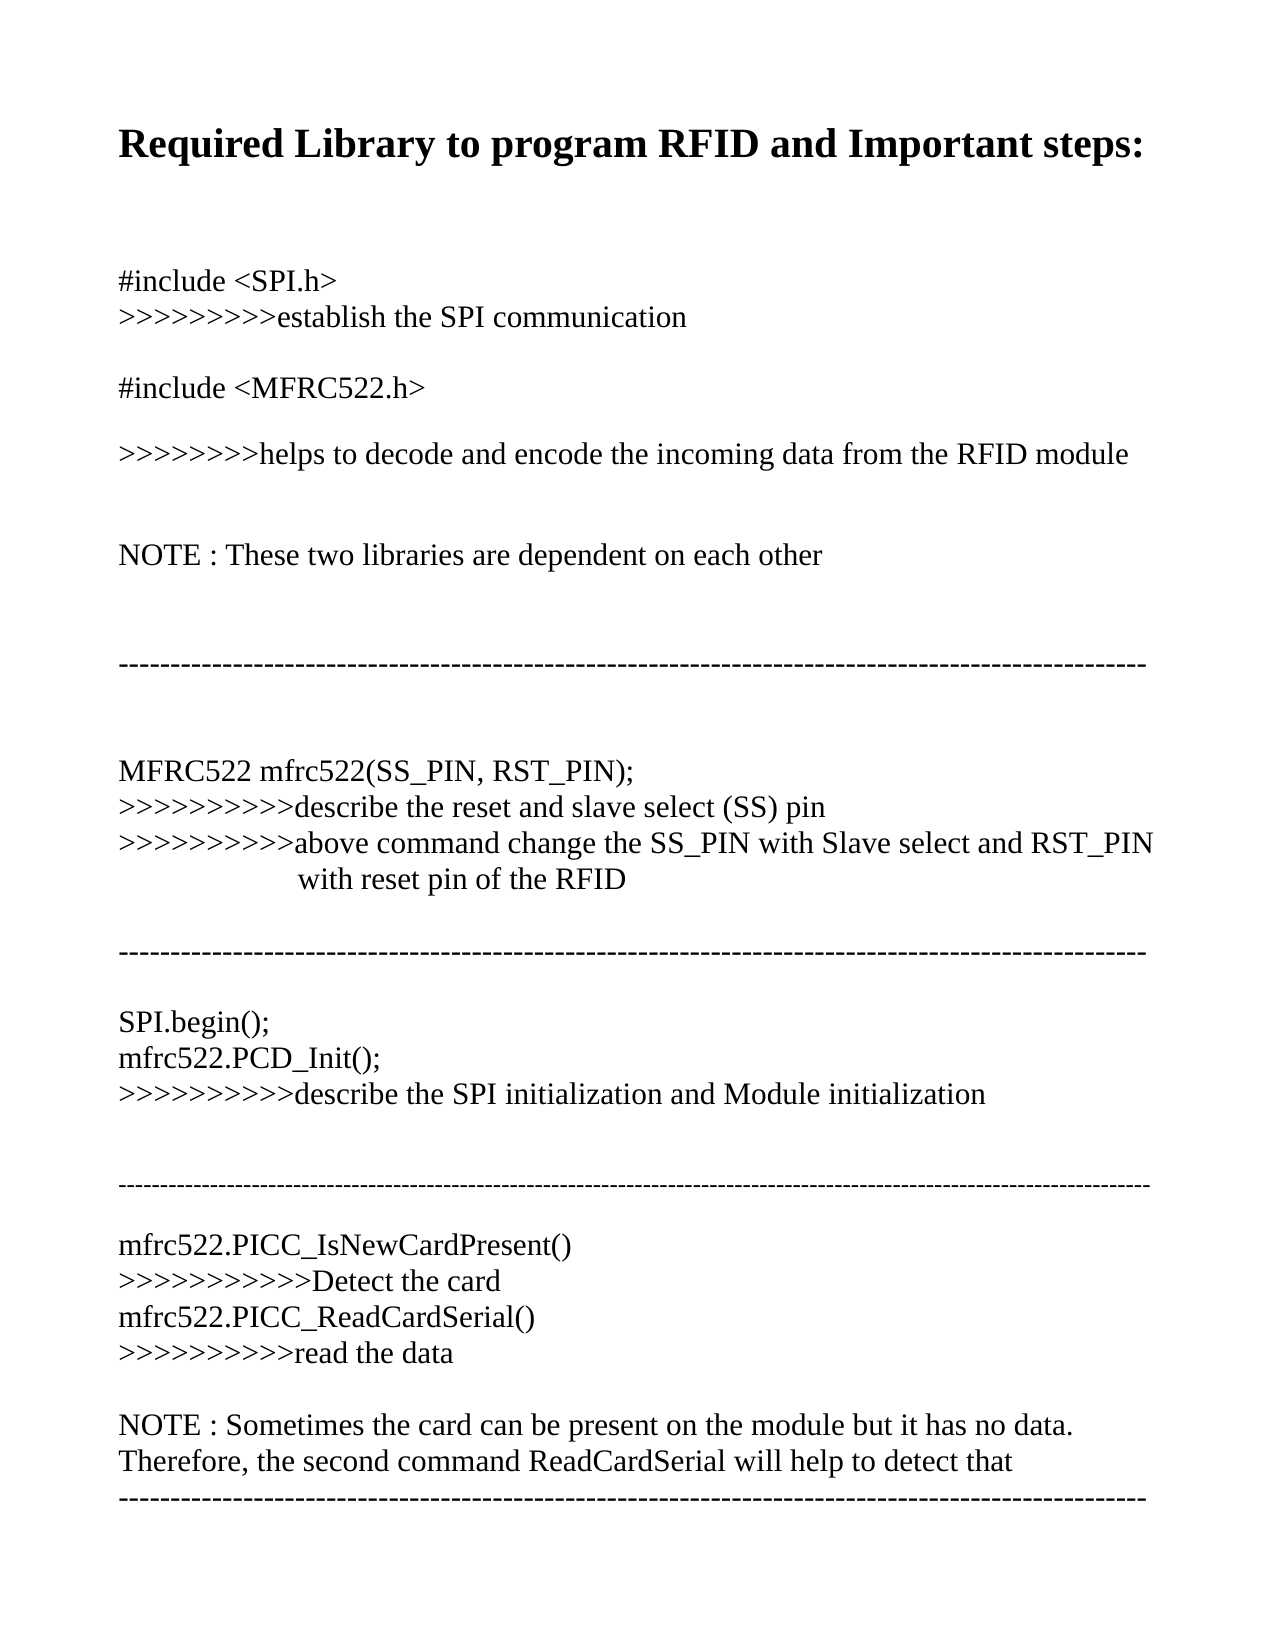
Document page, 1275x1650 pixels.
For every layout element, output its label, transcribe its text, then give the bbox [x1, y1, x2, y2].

text mfrc522.PICC_ReadCardSerial() [118, 1298, 1157, 1334]
text --------------------------------------------------------------------------------------------------- [118, 644, 1157, 680]
text with reset pin of the RFID [118, 860, 1157, 896]
text >>>>>>>>>establish the SPI communication [118, 298, 1157, 334]
text #include <SPI.h> [118, 262, 1157, 298]
text >>>>>>>>>>describe the SPI initialization and Module initialization [118, 1076, 1157, 1111]
text --------------------------------------------------------------------------------------------------- [118, 932, 1157, 968]
text mfrc522.PICC_IsNewCardPresent() [118, 1226, 1157, 1262]
text Required Library to program RFID and Important steps: [118, 118, 1157, 166]
text ---------------------------------------------------------------------------------------------------------------------------- [118, 1169, 1157, 1198]
text NOTE : These two libraries are dependent on each other [118, 536, 1157, 572]
text SPI.begin(); [118, 1004, 1157, 1039]
text >>>>>>>>>>describe the reset and slave select (SS) pin [118, 788, 1157, 824]
text --------------------------------------------------------------------------------------------------- [118, 1478, 1157, 1514]
text NOTE : Sometimes the card can be present on the module but it has no data. Therefore, the second command ReadCardSerial will help to detect that [118, 1406, 1157, 1478]
text >>>>>>>>>>above command change the SS_PIN with Slave select and RST_PIN [118, 824, 1157, 860]
text >>>>>>>>>>>Detect the card [118, 1262, 1157, 1298]
text >>>>>>>>>>read the data [118, 1334, 1157, 1370]
text MFRC522 mfrc522(SS_PIN, RST_PIN); [118, 752, 1157, 788]
text mfrc522.PCD_Init(); [118, 1039, 1157, 1076]
text #include <MFRC522.h> [118, 370, 1157, 406]
text >>>>>>>>helps to decode and encode the incoming data from the RFID module [118, 435, 1157, 471]
